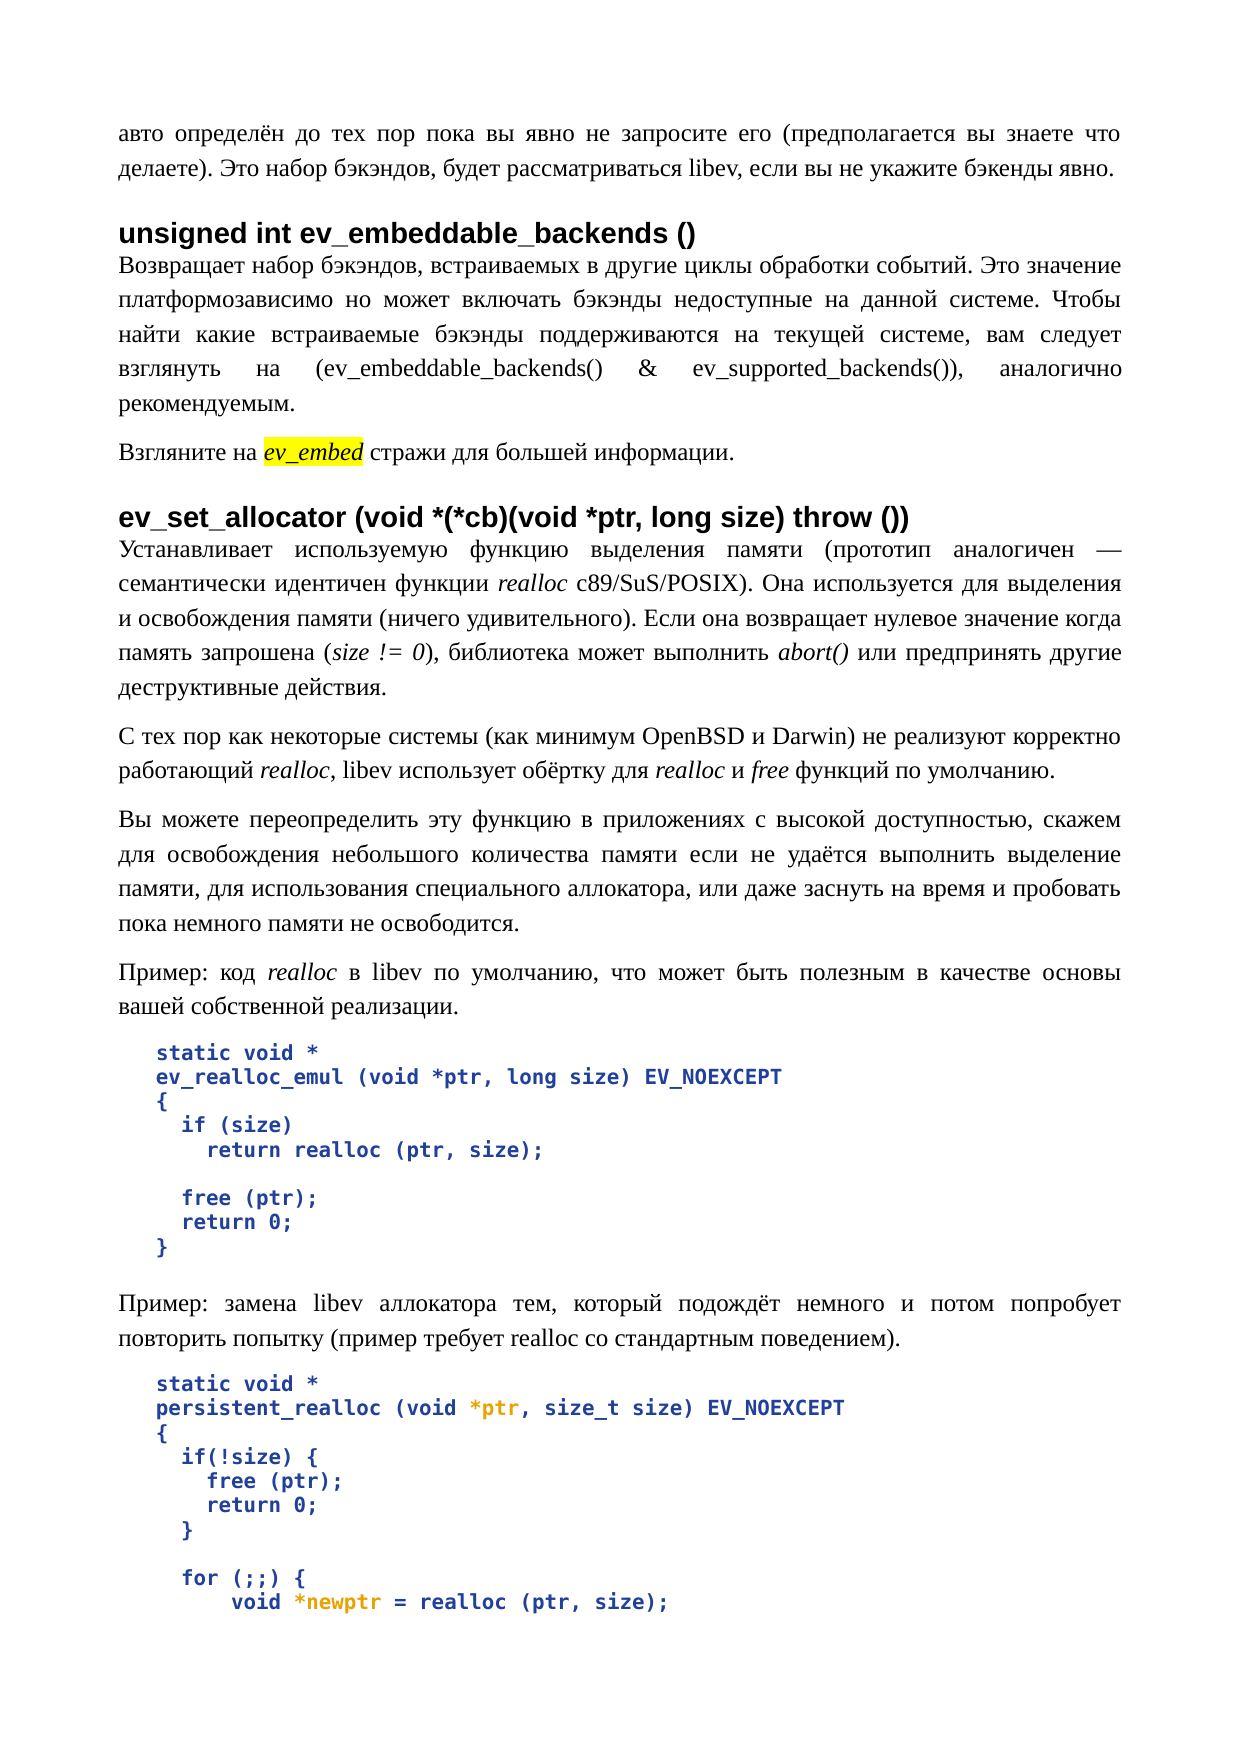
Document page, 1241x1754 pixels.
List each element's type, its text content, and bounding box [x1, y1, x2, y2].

text } [118, 1235, 1122, 1259]
text } [118, 1518, 1122, 1542]
text Пример: замена libev аллокатора тем, который подождёт немного и потом попробует повторить попытку (пример требует realloc со стандартным поведением). [118, 1288, 1122, 1352]
text free (ptr); [118, 1469, 1122, 1493]
text авто определён до тех пор пока вы явно не запросите его (предполагается вы знаете что делаете). Это набор бэкэндов, будет рассматриваться libev, если вы не укажите бэкенды явно. [118, 118, 1122, 181]
text { [118, 1421, 1122, 1445]
text Устанавливает используемую функцию выделения памяти (прототип аналогичен — семантически идентичен функции realloc c89/SuS/POSIX). Она используется для выделения и освобождения памяти (ничего удивительного). Если она возвращает нулевое значение когда память запрошена (size != 0), библиотека может выполнить abort() или предпринять другие деструктивные действия. [118, 534, 1122, 701]
text Возвращает набор бэкэндов, встраиваемых в другие циклы обработки событий. Это значение платформозависимо но может включать бэкэнды недоступные на данной системе. Чтобы найти какие встраиваемые бэкэнды поддерживаются на текущей системе, вам следует взглянуть на (ev_embeddable_backends() & ev_supported_backends()), аналогично рекомендуемым. [118, 250, 1122, 416]
text static void * [118, 1372, 1122, 1396]
text for (;;) { [118, 1566, 1122, 1590]
text if(!size) { [118, 1445, 1122, 1469]
text С тех пор как некоторые системы (как минимум OpenBSD и Darwin) не реализуют корректно работающий realloc, libev использует обёртку для realloc и free функций по умолчанию. [118, 721, 1122, 784]
text return realloc (ptr, size); [118, 1138, 1122, 1162]
text persistent_realloc (void *ptr, size_t size) EV_NOEXCEPT [118, 1396, 1122, 1421]
subtitle unsigned int ev_embeddable_backends () [118, 216, 1122, 250]
text Вы можете переопределить эту функцию в приложениях с высокой доступностью, скажем для освобождения небольшого количества памяти если не удаётся выполнить выделение памяти, для использования специального аллокатора, или даже заснуть на время и пробовать пока немного памяти не освободится. [118, 804, 1122, 937]
text { [118, 1089, 1122, 1113]
text Пример: код realloc в libev по умолчанию, что может быть полезным в качестве основы вашей собственной реализации. [118, 957, 1122, 1020]
text Взгляните на ev_embed стражи для большей информации. [118, 437, 1122, 466]
text free (ptr); [118, 1186, 1122, 1210]
subtitle ev_set_allocator (void *(*cb)(void *ptr, long size) throw ()) [118, 500, 1122, 534]
text if (size) [118, 1113, 1122, 1138]
text ev_realloc_emul (void *ptr, long size) EV_NOEXCEPT [118, 1065, 1122, 1089]
text static void * [118, 1041, 1122, 1065]
text void *newptr = realloc (ptr, size); [118, 1590, 1122, 1615]
text return 0; [118, 1210, 1122, 1235]
text return 0; [118, 1493, 1122, 1518]
